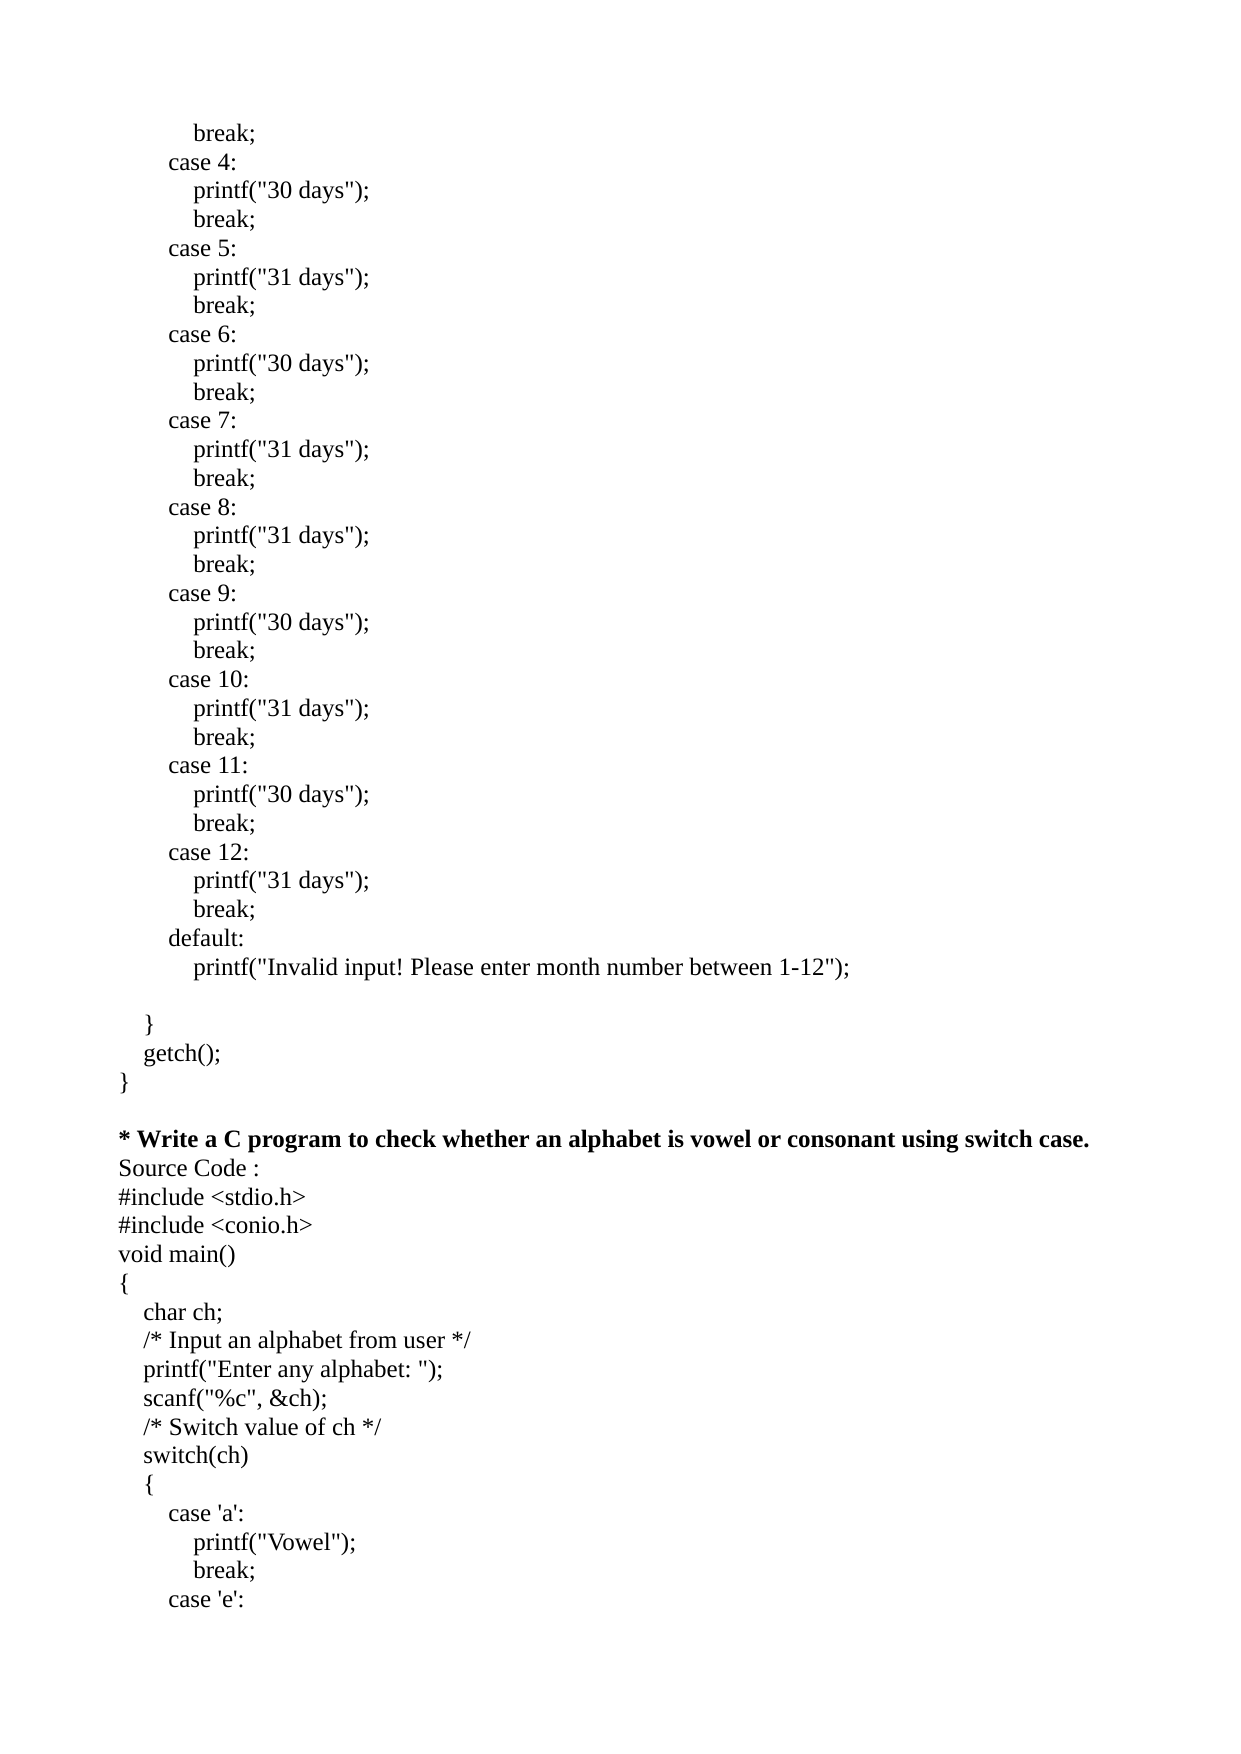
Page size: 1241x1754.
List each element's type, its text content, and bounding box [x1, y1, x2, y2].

text void main() [118, 1239, 1122, 1268]
text getch(); [118, 1038, 1122, 1067]
text } [118, 1009, 1122, 1038]
text char ch; [118, 1297, 1122, 1326]
text break; [118, 808, 1122, 837]
text case 12: [118, 837, 1122, 866]
text printf("30 days"); [118, 779, 1122, 808]
text switch(ch) [118, 1441, 1122, 1469]
text case 7: [118, 406, 1122, 434]
text printf("31 days"); [118, 262, 1122, 291]
text case 'a': [118, 1498, 1122, 1527]
text } [118, 1067, 1122, 1096]
text { [118, 1469, 1122, 1498]
text #include <conio.h> [118, 1211, 1122, 1239]
text printf("Vowel"); [118, 1527, 1122, 1556]
text #include <stdio.h> [118, 1182, 1122, 1211]
text printf("31 days"); [118, 434, 1122, 463]
text break; [118, 894, 1122, 923]
text break; [118, 722, 1122, 751]
text printf("31 days"); [118, 693, 1122, 722]
text case 11: [118, 751, 1122, 779]
text break; [118, 636, 1122, 664]
text break; [118, 118, 1122, 147]
text printf("30 days"); [118, 607, 1122, 636]
text /* Input an alphabet from user */ [118, 1326, 1122, 1354]
text break; [118, 1556, 1122, 1584]
text case 'e': [118, 1584, 1122, 1613]
text break; [118, 463, 1122, 492]
text case 8: [118, 492, 1122, 521]
text * Write a C program to check whether an alphabet is vowel or consonant using switch case. [118, 1124, 1122, 1153]
text break; [118, 204, 1122, 233]
text printf("31 days"); [118, 866, 1122, 894]
text printf("30 days"); [118, 176, 1122, 204]
text printf("31 days"); [118, 521, 1122, 549]
text case 4: [118, 147, 1122, 176]
text break; [118, 377, 1122, 406]
text case 5: [118, 233, 1122, 262]
text break; [118, 291, 1122, 319]
text printf("Invalid input! Please enter month number between 1-12"); [118, 952, 1122, 981]
text Source Code : [118, 1153, 1122, 1182]
text case 10: [118, 664, 1122, 693]
text default: [118, 923, 1122, 952]
text scanf("%c", &ch); [118, 1383, 1122, 1412]
text case 6: [118, 319, 1122, 348]
text break; [118, 549, 1122, 578]
text printf("Enter any alphabet: "); [118, 1354, 1122, 1383]
text /* Switch value of ch */ [118, 1412, 1122, 1441]
text printf("30 days"); [118, 348, 1122, 377]
text case 9: [118, 578, 1122, 607]
text { [118, 1268, 1122, 1297]
